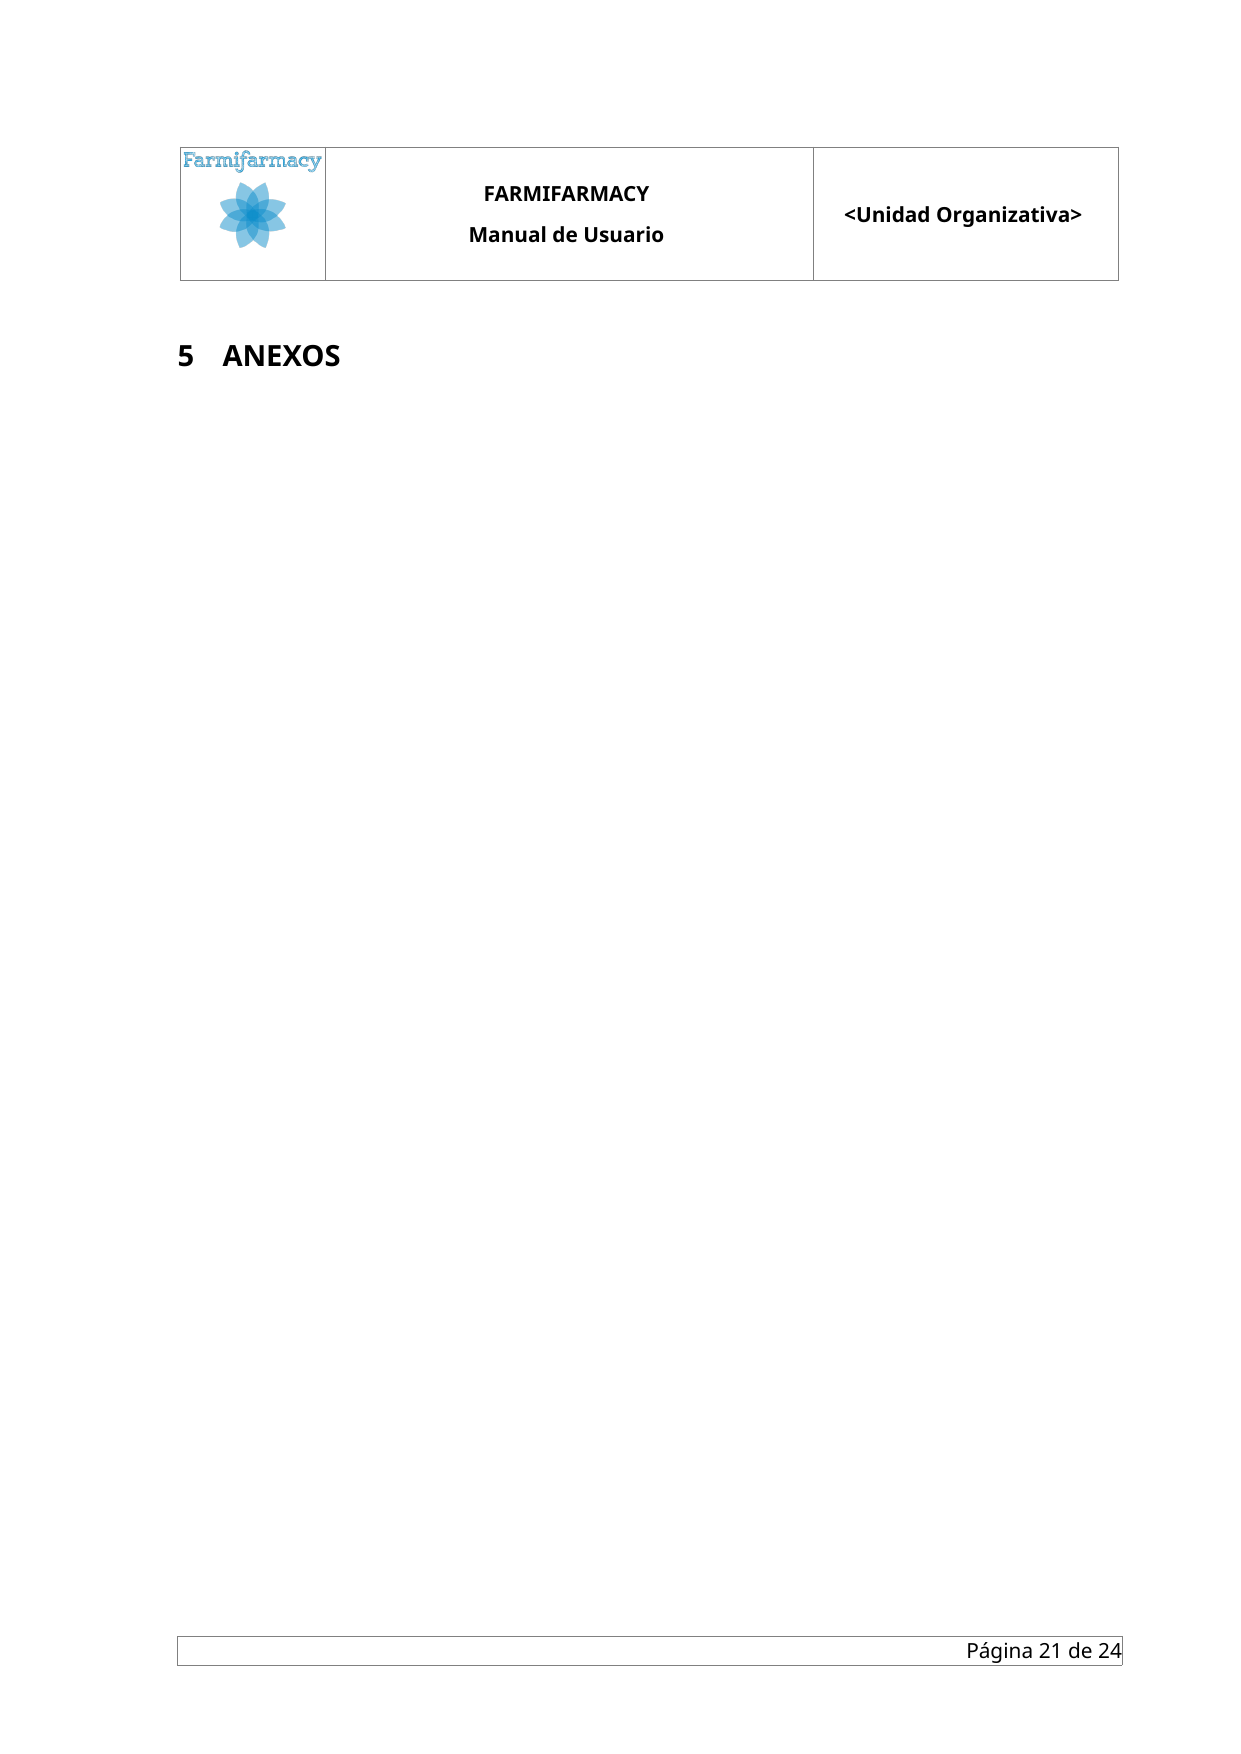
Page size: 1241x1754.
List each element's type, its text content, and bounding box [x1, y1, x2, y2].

subtitle ANEXOS [177, 335, 1122, 374]
